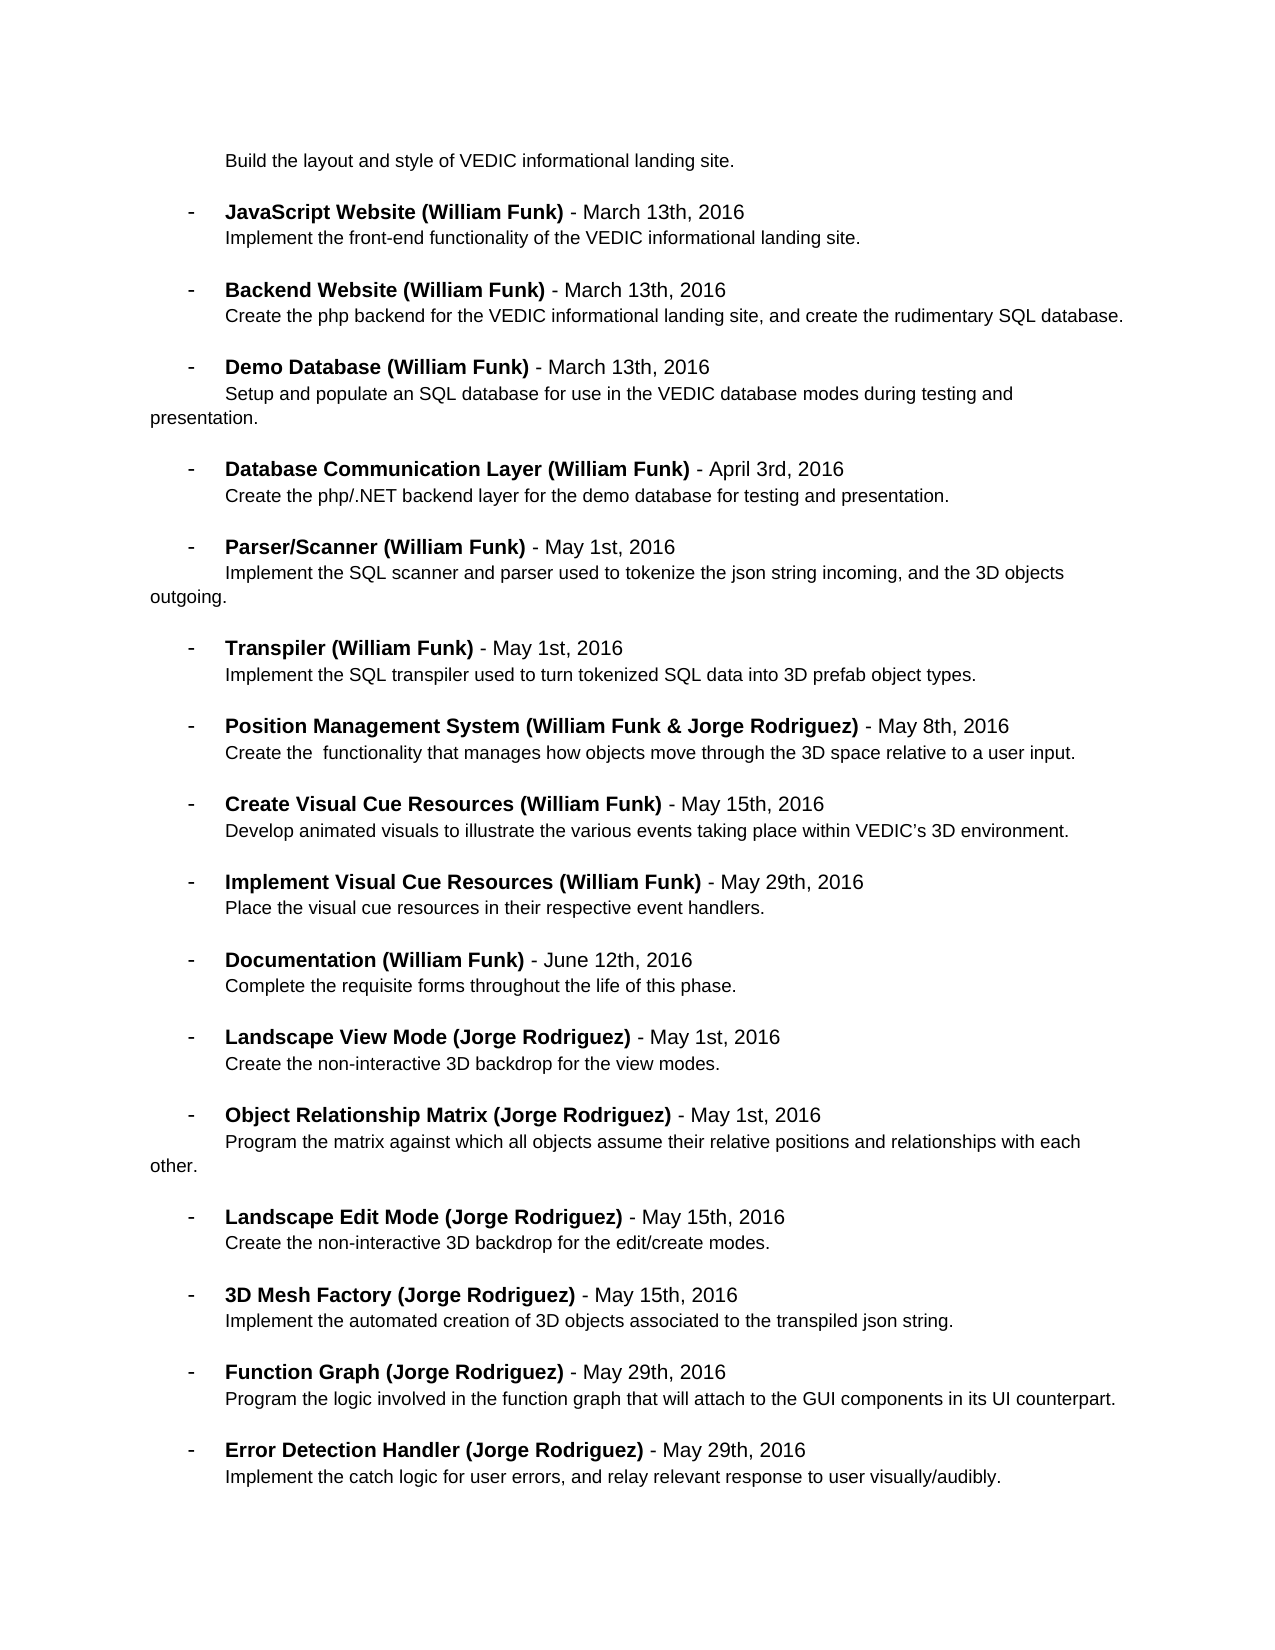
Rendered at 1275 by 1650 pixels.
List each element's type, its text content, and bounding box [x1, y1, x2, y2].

text Implement the front-end functionality of the VEDIC informational landing site. [150, 228, 1125, 249]
text Implement the automated creation of 3D objects associated to the transpiled json string. [150, 1311, 1125, 1332]
list Function Graph (Jorge Rodriguez) - May 29th, 2016 [187, 1359, 1125, 1385]
text Create the functionality that manages how objects move through the 3D space relative to a user input. [150, 742, 1125, 763]
list 3D Mesh Factory (Jorge Rodriguez) - May 15th, 2016 [187, 1281, 1125, 1307]
text Program the logic involved in the function graph that will attach to the GUI components in its UI counterpart. [150, 1388, 1125, 1409]
list Demo Database (William Funk) - March 13th, 2016 [187, 354, 1125, 380]
list Object Relationship Matrix (Jorge Rodriguez) - May 1st, 2016 [187, 1102, 1125, 1127]
list Landscape Edit Mode (Jorge Rodriguez) - May 15th, 2016 [187, 1203, 1125, 1229]
list JavaScript Website (William Funk) - March 13th, 2016 [187, 198, 1125, 224]
list Implement Visual Cue Resources (William Funk) - May 29th, 2016 [187, 868, 1125, 894]
list Database Communication Layer (William Funk) - April 3rd, 2016 [187, 456, 1125, 481]
list Landscape View Mode (Jorge Rodriguez) - May 1st, 2016 [187, 1024, 1125, 1050]
text Create the php/.NET backend layer for the demo database for testing and presentation. [150, 485, 1125, 506]
text Build the layout and style of VEDIC informational landing site. [150, 150, 1125, 171]
list Transpiler (William Funk) - May 1st, 2016 [187, 635, 1125, 661]
list Documentation (William Funk) - June 12th, 2016 [187, 946, 1125, 972]
text Implement the SQL transpiler used to turn tokenized SQL data into 3D prefab object types. [150, 664, 1125, 685]
text Implement the SQL scanner and parser used to tokenize the json string incoming, and the 3D objects outgoing. [150, 563, 1125, 608]
list Position Management System (William Funk & Jorge Rodriguez) - May 8th, 2016 [187, 713, 1125, 738]
text Setup and populate an SQL database for use in the VEDIC database modes during testing and presentation. [150, 383, 1125, 428]
text Create the non-interactive 3D backdrop for the view modes. [150, 1053, 1125, 1074]
text Place the visual cue resources in their respective event handlers. [150, 898, 1125, 919]
text Create the php backend for the VEDIC informational landing site, and create the rudimentary SQL database. [150, 306, 1125, 327]
list Backend Website (William Funk) - March 13th, 2016 [187, 276, 1125, 302]
text Program the matrix against which all objects assume their relative positions and relationships with each other. [150, 1131, 1125, 1176]
text Complete the requisite forms throughout the life of this phase. [150, 976, 1125, 997]
text Create the non-interactive 3D backdrop for the edit/create modes. [150, 1233, 1125, 1254]
list Create Visual Cue Resources (William Funk) - May 15th, 2016 [187, 791, 1125, 816]
list Error Detection Handler (Jorge Rodriguez) - May 29th, 2016 [187, 1437, 1125, 1462]
text Develop animated visuals to illustrate the various events taking place within VEDIC’s 3D environment. [150, 820, 1125, 841]
text Implement the catch logic for user errors, and relay relevant response to user visually/audibly. [150, 1466, 1125, 1487]
list Parser/Scanner (William Funk) - May 1st, 2016 [187, 533, 1125, 559]
